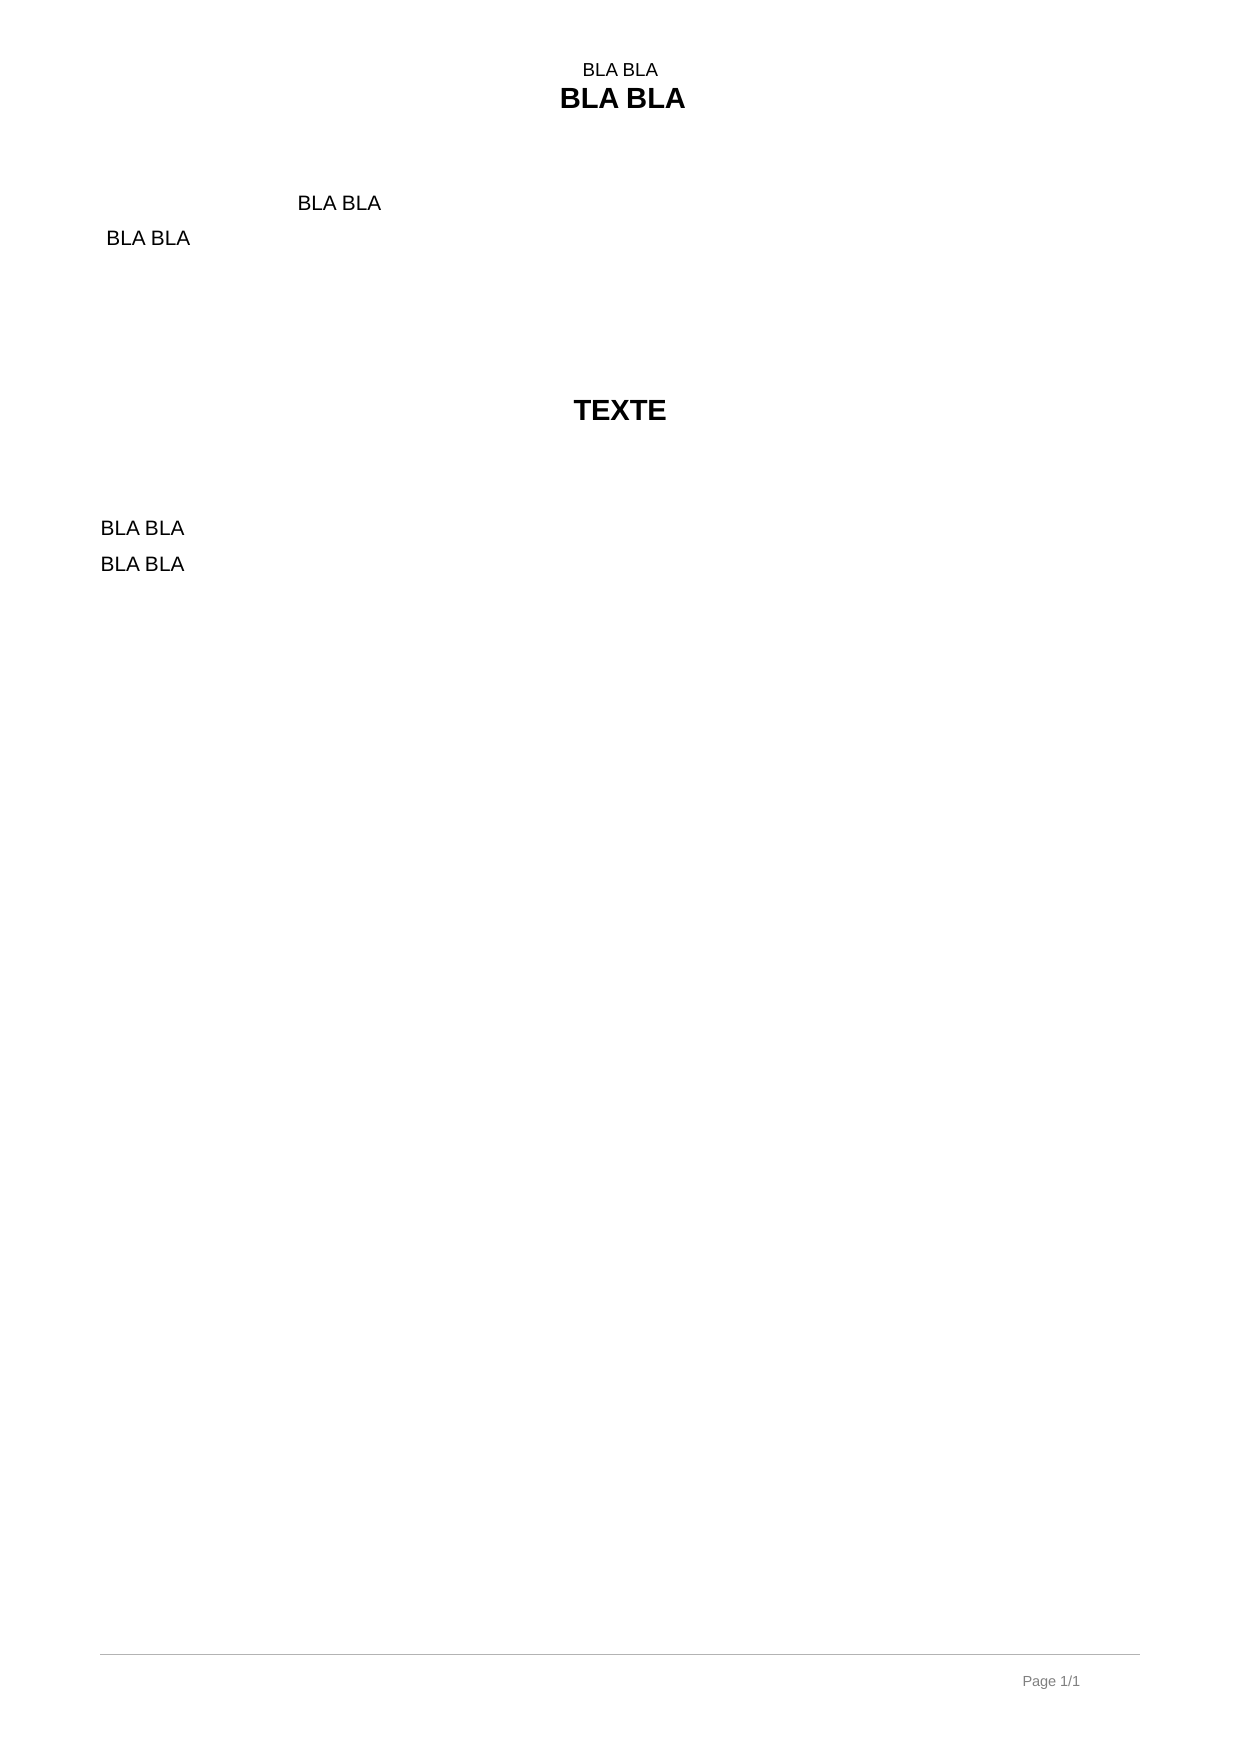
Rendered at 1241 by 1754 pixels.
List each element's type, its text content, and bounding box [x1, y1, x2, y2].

table_cell BLA BLA [100, 221, 578, 304]
text BLA BLA [100, 552, 1140, 576]
table_header BLA BLA [100, 173, 578, 221]
table_header [578, 173, 666, 304]
text BLA BLA [100, 515, 1140, 539]
text TEXTE [100, 393, 1140, 426]
table_header [666, 173, 1140, 304]
text BLA BLA [100, 59, 1140, 81]
text BLA BLA [86, 81, 1158, 114]
